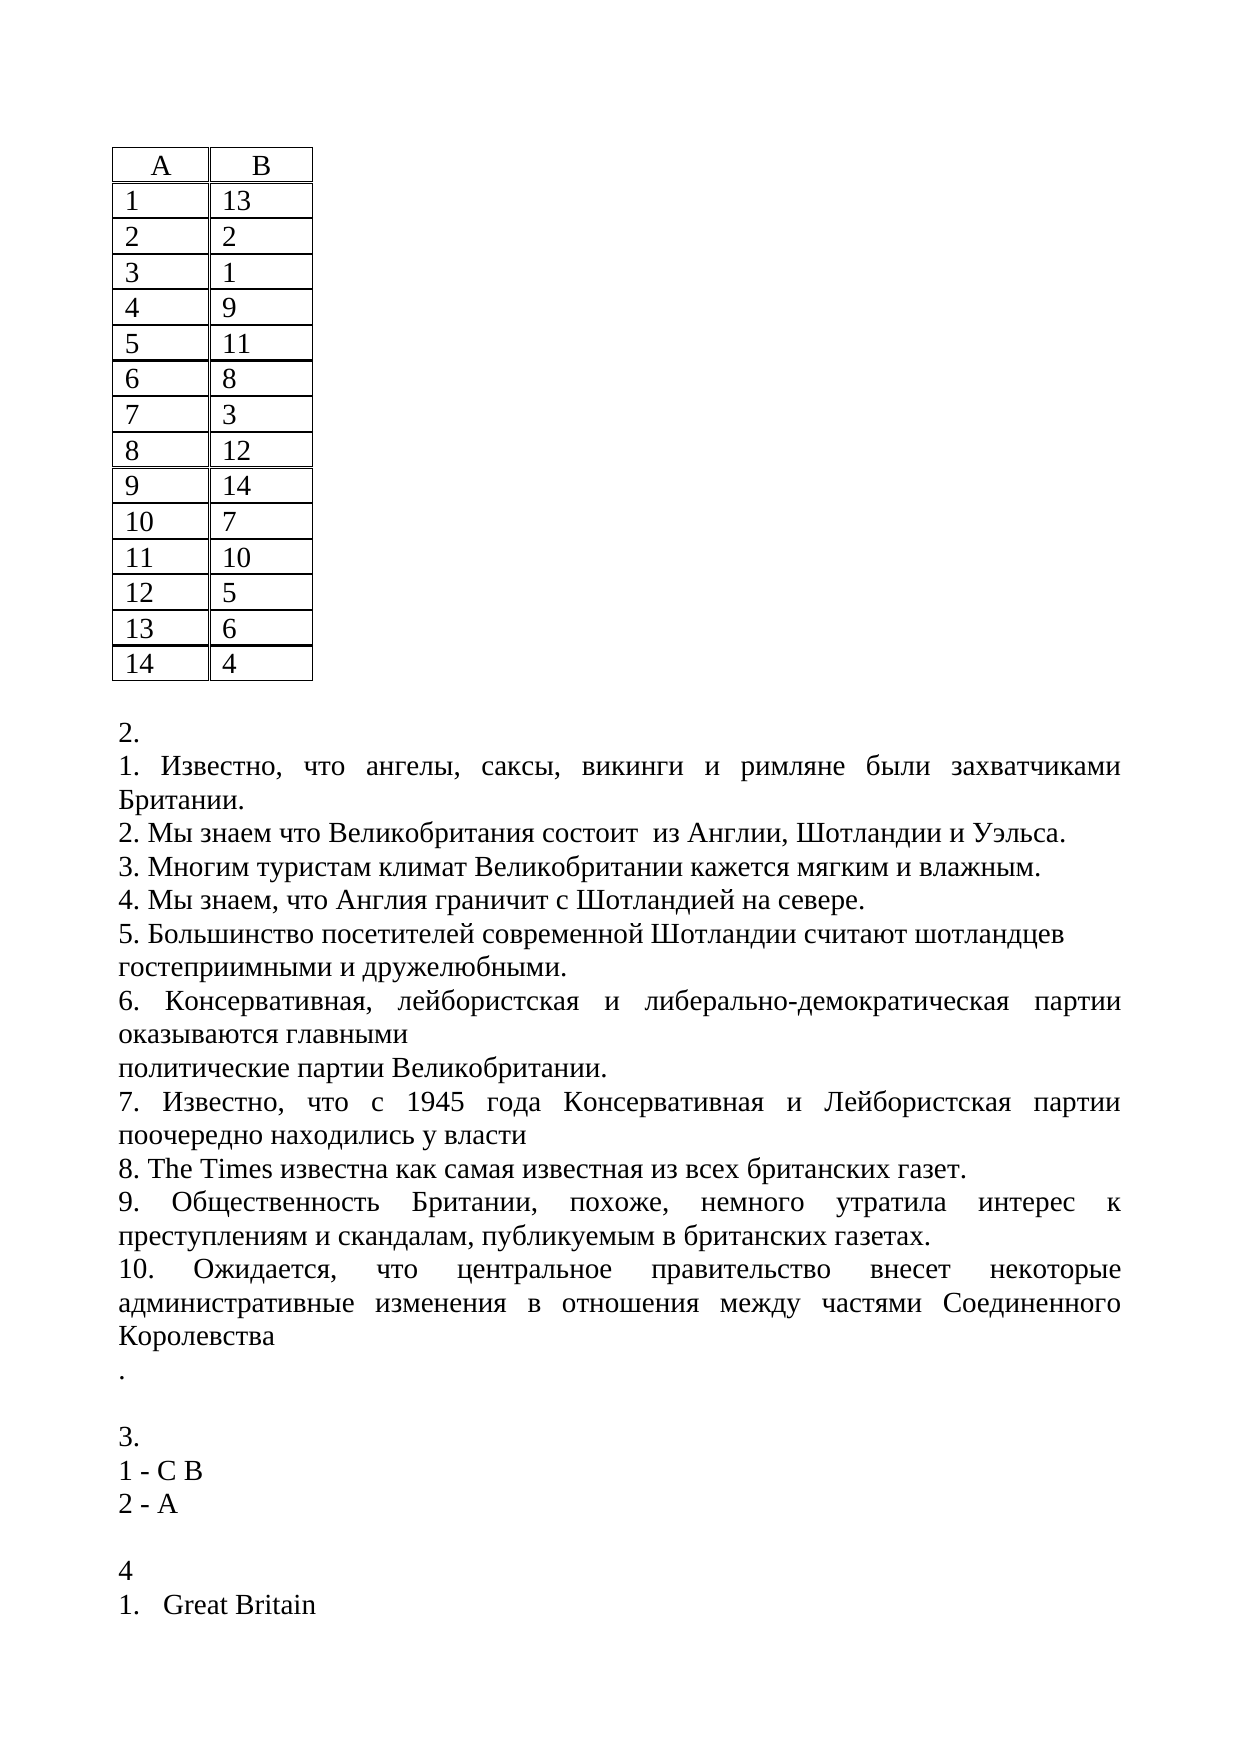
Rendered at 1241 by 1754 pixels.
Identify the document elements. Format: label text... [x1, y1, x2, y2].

text 7. Известно, что с 1945 года Консервативная и Лейбористская партии поочередно находились у власти [118, 1084, 1122, 1151]
table_cell 3 [113, 255, 208, 288]
text политические партии Великобритании. [118, 1050, 1122, 1084]
text 6. Консервативная, лейбористская и либерально-демократическая партии оказываются главными [118, 983, 1122, 1050]
table_cell 6 [113, 362, 208, 395]
text 2. Мы знаем что Великобритания состоит из Англии, Шотландии и Уэльса. [118, 815, 1122, 849]
text 10. Ожидается, что центральное правительство внесет некоторые административные изменения в отношения между частями Соединенного Королевства [118, 1251, 1122, 1352]
table_cell 2 [113, 219, 208, 253]
table_cell 12 [211, 433, 312, 466]
table_cell 6 [211, 611, 312, 644]
text 1 - C B [118, 1453, 1122, 1486]
text 3. [118, 1419, 1122, 1453]
text 1. Известно, что ангелы, саксы, викинги и римляне были захватчиками Британии. [118, 748, 1122, 815]
table_cell 2 [211, 219, 312, 253]
table_header A [113, 148, 208, 181]
table_cell 11 [211, 326, 312, 359]
text 2 - A [118, 1486, 1122, 1520]
table_cell 1 [113, 184, 208, 217]
table_cell 8 [113, 433, 208, 466]
table_cell 11 [113, 540, 208, 573]
table_cell 3 [211, 397, 312, 431]
table_cell 4 [211, 647, 312, 680]
table_cell 12 [113, 575, 208, 609]
text 3. Многим туристам климат Великобритании кажется мягким и влажным. [118, 849, 1122, 882]
text гостеприимными и дружелюбными. [118, 949, 1122, 983]
table_cell 7 [113, 397, 208, 431]
table_header B [211, 148, 312, 181]
text 4. Мы знаем, что Англия граничит с Шотландией на севере. [118, 882, 1122, 916]
text 5. Большинство посетителей современной Шотландии считают шотландцев [118, 916, 1122, 949]
table_cell 8 [211, 362, 312, 395]
table_cell 4 [113, 290, 208, 324]
text . [118, 1352, 1122, 1386]
table_cell 5 [211, 575, 312, 609]
table_cell 9 [113, 469, 208, 502]
table_cell 10 [113, 504, 208, 538]
table_cell 14 [113, 647, 208, 680]
table_cell 7 [211, 504, 312, 538]
table_cell 5 [113, 326, 208, 359]
text 2. [118, 715, 1122, 748]
text 4 [118, 1553, 1122, 1587]
table_cell 10 [211, 540, 312, 573]
table_cell 1 [211, 255, 312, 288]
table_cell 13 [211, 184, 312, 217]
text 8. The Times известна как самая известная из всех британских газет. [118, 1151, 1122, 1184]
table_cell 14 [211, 469, 312, 502]
list Great Britain [118, 1587, 1122, 1620]
table_cell 13 [113, 611, 208, 644]
text 9. Общественность Британии, похоже, немного утратила интерес к преступлениям и скандалам, публикуемым в британских газетах. [118, 1184, 1122, 1251]
table_cell 9 [211, 290, 312, 324]
